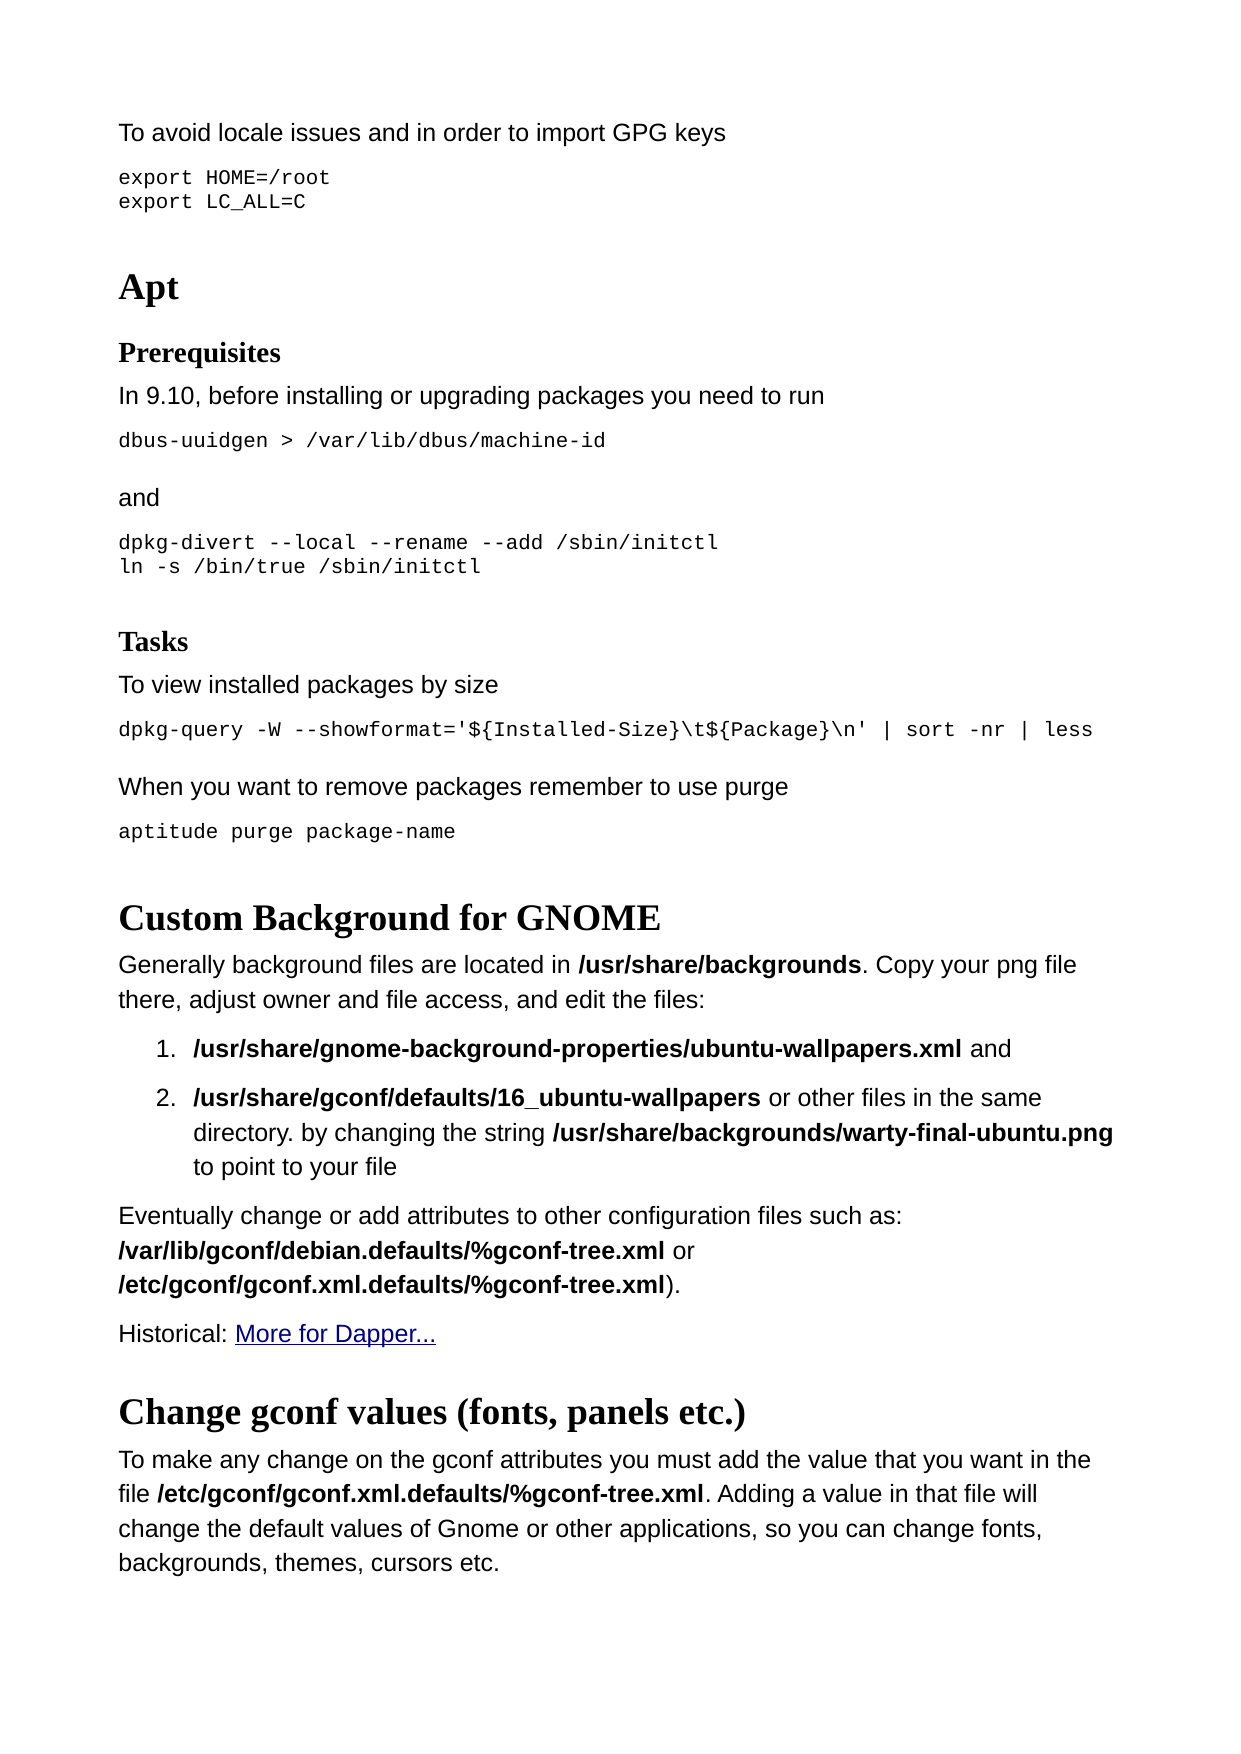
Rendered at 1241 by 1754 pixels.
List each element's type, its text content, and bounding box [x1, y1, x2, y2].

subtitle Custom Background for GNOME [118, 895, 1122, 938]
list /usr/share/gconf/defaults/16_ubuntu-wallpapers or other files in the same directory. by changing the string /usr/share/backgrounds/warty-final-ubuntu.png to point to your file [156, 1083, 1122, 1181]
subtitle Apt [118, 265, 1122, 308]
text Generally background files are located in /usr/share/backgrounds. Copy your png file there, adjust owner and file access, and edit the files: [118, 951, 1122, 1014]
text When you want to remove packages remember to use purge [118, 772, 1122, 801]
text ln -s /bin/true /sbin/initctl [118, 556, 1122, 579]
subtitle Change gconf values (fonts, panels etc.) [118, 1389, 1122, 1432]
text To make any change on the gconf attributes you must add the value that you want in the file /etc/gconf/gconf.xml.defaults/%gconf-tree.xml. Adding a value in that file will change the default values of Gnome or other applications, so you can change fonts, backgrounds, themes, cursors etc. [118, 1445, 1122, 1577]
text aptitude purge package-name [118, 821, 1122, 844]
text Historical: More for Dapper... [118, 1319, 1122, 1348]
list /usr/share/gnome-background-properties/ubuntu-wallpapers.xml and [156, 1034, 1122, 1063]
text dpkg-query -W --showformat='${Installed-Size}\t${Package}\n' | sort -nr | less [118, 719, 1122, 742]
text export LC_ALL=C [118, 191, 1122, 214]
subtitle Prerequisites [118, 335, 1122, 368]
text To view installed packages by size [118, 670, 1122, 698]
text and [118, 483, 1122, 512]
text In 9.10, before installing or upgrading packages you need to run [118, 381, 1122, 410]
subtitle Tasks [118, 624, 1122, 657]
text dpkg-divert --local --rename --add /sbin/initctl [118, 532, 1122, 556]
text To avoid locale issues and in order to import GPG keys [118, 118, 1122, 147]
text export HOME=/root [118, 167, 1122, 191]
text Eventually change or add attributes to other configuration files such as: /var/lib/gconf/debian.defaults/%gconf-tree.xml or /etc/gconf/gconf.xml.defaults/%gconf-tree.xml). [118, 1201, 1122, 1299]
text dbus-uuidgen > /var/lib/dbus/machine-id [118, 430, 1122, 454]
